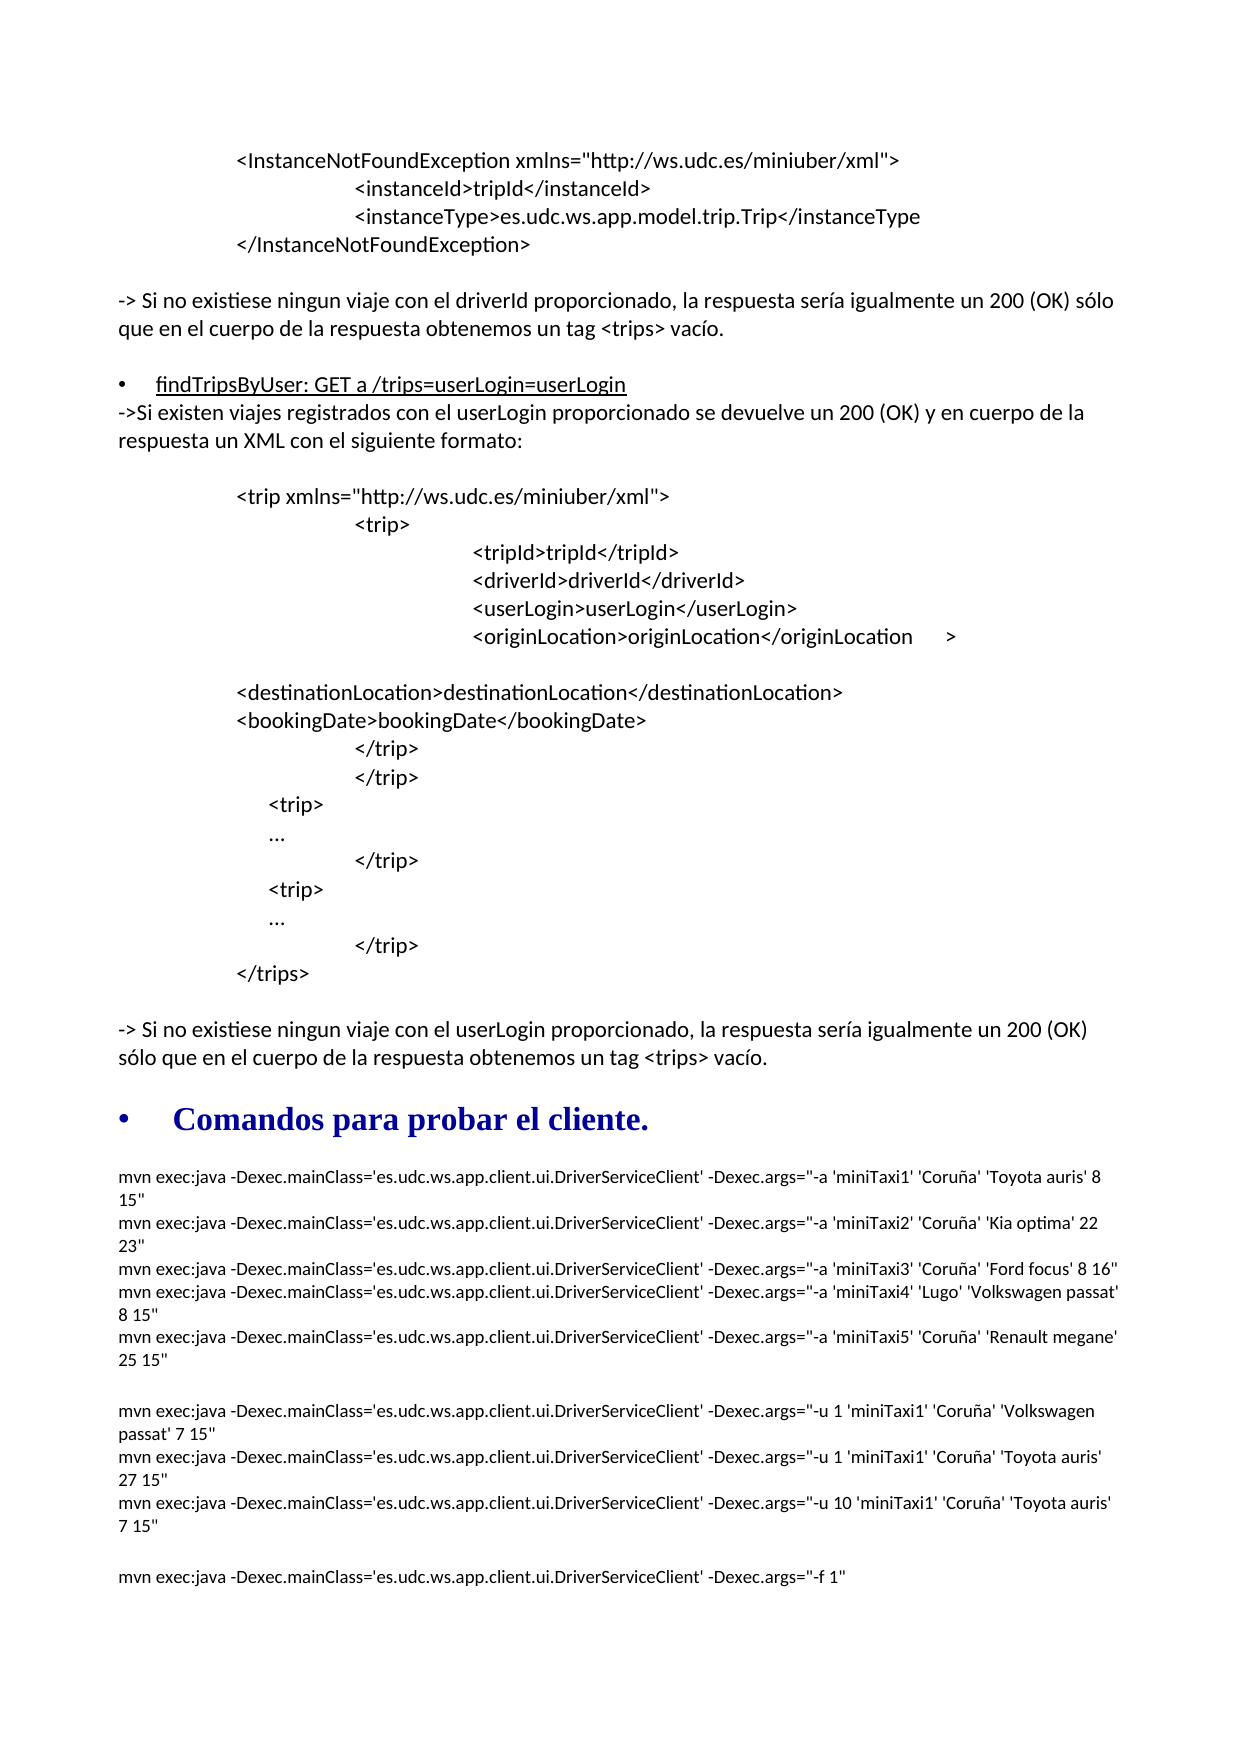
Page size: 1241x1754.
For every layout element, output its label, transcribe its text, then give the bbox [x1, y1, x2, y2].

text </InstanceNotFoundException> [118, 230, 1122, 258]
list findTripsByUser: GET a /trips=userLogin=userLogin [118, 370, 1122, 398]
text mvn exec:java -Dexec.mainClass='es.udc.ws.app.client.ui.DriverServiceClient' -Dexec.args="-a 'miniTaxi2' 'Coruña' 'Kia optima' 22 23" [118, 1211, 1122, 1257]
text </trip> [118, 847, 1122, 875]
text mvn exec:java -Dexec.mainClass='es.udc.ws.app.client.ui.DriverServiceClient' -Dexec.args="-u 1 'miniTaxi1' 'Coruña' 'Volkswagen passat' 7 15" [118, 1399, 1122, 1445]
text <trip> [118, 510, 1122, 538]
text mvn exec:java -Dexec.mainClass='es.udc.ws.app.client.ui.DriverServiceClient' -Dexec.args="-a 'miniTaxi4' 'Lugo' 'Volkswagen passat' 8 15" [118, 1280, 1122, 1326]
text </trip> [118, 734, 1122, 763]
text <tripId>tripId</tripId> [118, 538, 1122, 566]
text <driverId>driverId</driverId> [118, 566, 1122, 594]
text mvn exec:java -Dexec.mainClass='es.udc.ws.app.client.ui.DriverServiceClient' -Dexec.args="-u 10 'miniTaxi1' 'Coruña' 'Toyota auris' 7 15" [118, 1491, 1122, 1537]
text ... [268, 819, 1122, 847]
text mvn exec:java -Dexec.mainClass='es.udc.ws.app.client.ui.DriverServiceClient' -Dexec.args="-f 1" [118, 1565, 1122, 1588]
text <originLocation>originLocation</originLocation > <destinationLocation>destinationLocation</destinationLocation> <bookingDate>bookingDate</bookingDate> [118, 622, 1122, 734]
text -> Si no existiese ningun viaje con el driverId proporcionado, la respuesta sería igualmente un 200 (OK) sólo que en el cuerpo de la respuesta obtenemos un tag <trips> vacío. [118, 286, 1122, 342]
text <trip> [268, 875, 1122, 903]
text -> Si no existiese ningun viaje con el userLogin proporcionado, la respuesta sería igualmente un 200 (OK) sólo que en el cuerpo de la respuesta obtenemos un tag <trips> vacío. [118, 1015, 1122, 1071]
text ... [268, 903, 1122, 931]
list Comandos para probar el cliente. [81, 1099, 1122, 1137]
text mvn exec:java -Dexec.mainClass='es.udc.ws.app.client.ui.DriverServiceClient' -Dexec.args="-u 1 'miniTaxi1' 'Coruña' 'Toyota auris' 27 15" [118, 1445, 1122, 1491]
text mvn exec:java -Dexec.mainClass='es.udc.ws.app.client.ui.DriverServiceClient' -Dexec.args="-a 'miniTaxi1' 'Coruña' 'Toyota auris' 8 15" [118, 1165, 1122, 1211]
text </trips> [118, 959, 1122, 987]
text <InstanceNotFoundException xmlns="http://ws.udc.es/miniuber/xml"> [118, 146, 1122, 174]
text <userLogin>userLogin</userLogin> [118, 594, 1122, 622]
text <instanceId>tripId</instanceId> [118, 174, 1122, 202]
text <trip> [268, 791, 1122, 819]
text <trip xmlns="http://ws.udc.es/miniuber/xml"> [118, 482, 1122, 510]
text </trip> [118, 931, 1122, 959]
text <instanceType>es.udc.ws.app.model.trip.Trip</instanceType [118, 202, 1122, 230]
text </trip> [118, 763, 1122, 791]
text mvn exec:java -Dexec.mainClass='es.udc.ws.app.client.ui.DriverServiceClient' -Dexec.args="-a 'miniTaxi3' 'Coruña' 'Ford focus' 8 16" [118, 1257, 1122, 1280]
text mvn exec:java -Dexec.mainClass='es.udc.ws.app.client.ui.DriverServiceClient' -Dexec.args="-a 'miniTaxi5' 'Coruña' 'Renault megane' 25 15" [118, 1326, 1122, 1371]
text ->Si existen viajes registrados con el userLogin proporcionado se devuelve un 200 (OK) y en cuerpo de la respuesta un XML con el siguiente formato: [118, 398, 1122, 454]
